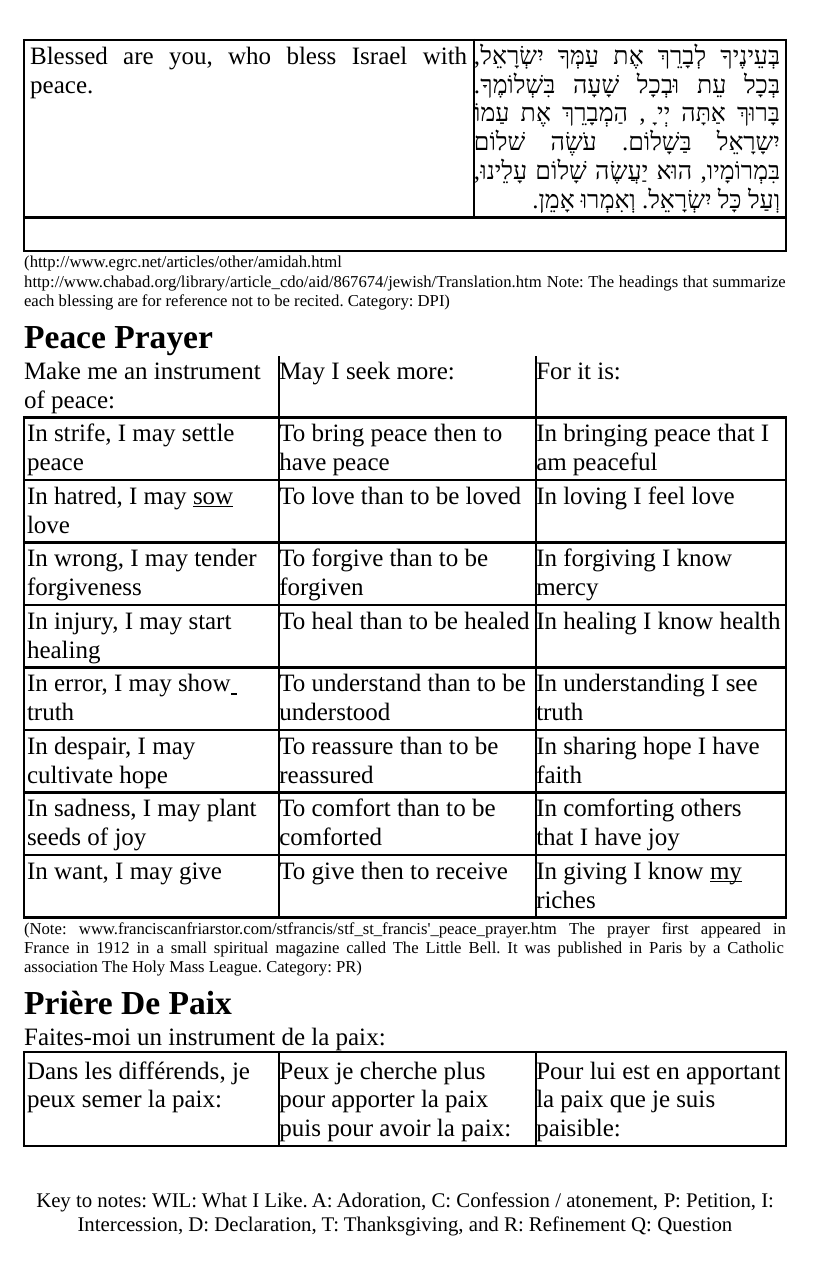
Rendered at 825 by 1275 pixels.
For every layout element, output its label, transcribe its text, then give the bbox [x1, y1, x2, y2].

text (Note: www.franciscanfriarstor.com/stfrancis/stf_st_francis'_peace_prayer.htm The prayer first appeared in France in 1912 in a small spiritual magazine called The Little Bell. It was published in Paris by a Catholic association The Holy Mass League. Category: PR) [24, 919, 786, 976]
text (http://www.egrc.net/articles/other/amidah.html http://www.chabad.org/library/article_cdo/aid/867674/jewish/Translation.htm Note: The headings that summarize each blessing are for reference not to be recited. Category: DPI) [24, 252, 786, 310]
table_cell To give then to receive [280, 856, 535, 916]
table_cell In sadness, I may plant seeds of joy [25, 794, 278, 854]
table_cell In hatred, I may sow love [25, 481, 278, 541]
table_cell In despair, I may cultivate hope [25, 731, 278, 791]
table_cell In forgiving I know mercy [537, 544, 785, 604]
table_cell In wrong, I may tender forgiveness [25, 544, 278, 604]
table_cell [25, 219, 785, 250]
table_header Make me an instrument of peace: [24, 356, 278, 416]
table_header Peux je cherche plus pour apporter la paix puis pour avoir la paix: [280, 1053, 535, 1145]
table_cell In want, I may give [25, 856, 278, 916]
table_header Dans les différends, je peux semer la paix: [25, 1053, 278, 1145]
table_cell To comfort than to be comforted [280, 794, 535, 854]
table_cell In strife, I may settle peace [25, 419, 278, 479]
table_cell To forgive than to be forgiven [280, 544, 535, 604]
table_cell To bring peace then to have peace [280, 419, 535, 479]
table_cell To love than to be loved [280, 481, 535, 541]
table_cell In loving I feel love [537, 481, 785, 541]
table_cell בְּעֵינֶיךָ לְבָרֵךְ אֶת עַמְּךָ יִשְׂרָאֵל, בְּכָל עֵת וּבְכָל שָׁעָה בִּשְׁלוֹמֶךָ. בָּרוּךְ אַתָּה יְיָ , הַמְבָרֵךְ אֶת עַמוֹ יִשָרָאֵל בַּשָׁלוֹם. עֹשֶׂה שׁלוֹם בִּמְרוֹמָיו, הוּא יַעֲשֶׂה שָׁלוֹם עָלֵינוּ, וְעַל כָּל יִשְׂרָאֵל. וְאִמְרוּ אָמֵן. [475, 41, 785, 216]
table_cell In comforting others that I have joy [537, 794, 785, 854]
table_cell To heal than to be healed [280, 606, 535, 666]
table_header For it is: [537, 356, 786, 416]
text Faites-moi un instrument de la paix: [24, 1022, 786, 1051]
table_cell In giving I know my riches [537, 856, 785, 916]
subtitle Peace Prayer [24, 317, 786, 356]
table_cell Blessed are you, who bless Israel with peace. [25, 41, 473, 216]
table_cell To understand than to be understood [280, 669, 535, 729]
table_cell In injury, I may start healing [25, 606, 278, 666]
table_cell In healing I know health [537, 606, 785, 666]
table_cell In understanding I see truth [537, 669, 785, 729]
table_cell To reassure than to be reassured [280, 731, 535, 791]
table_cell In error, I may show truth [25, 669, 278, 729]
table_cell In bringing peace that I am peaceful [537, 419, 785, 479]
table_header May I seek more: [280, 356, 535, 416]
table_header Pour lui est en apportant la paix que je suis paisible: [537, 1053, 785, 1145]
subtitle Prière De Paix [24, 983, 786, 1022]
table_cell In sharing hope I have faith [537, 731, 785, 791]
